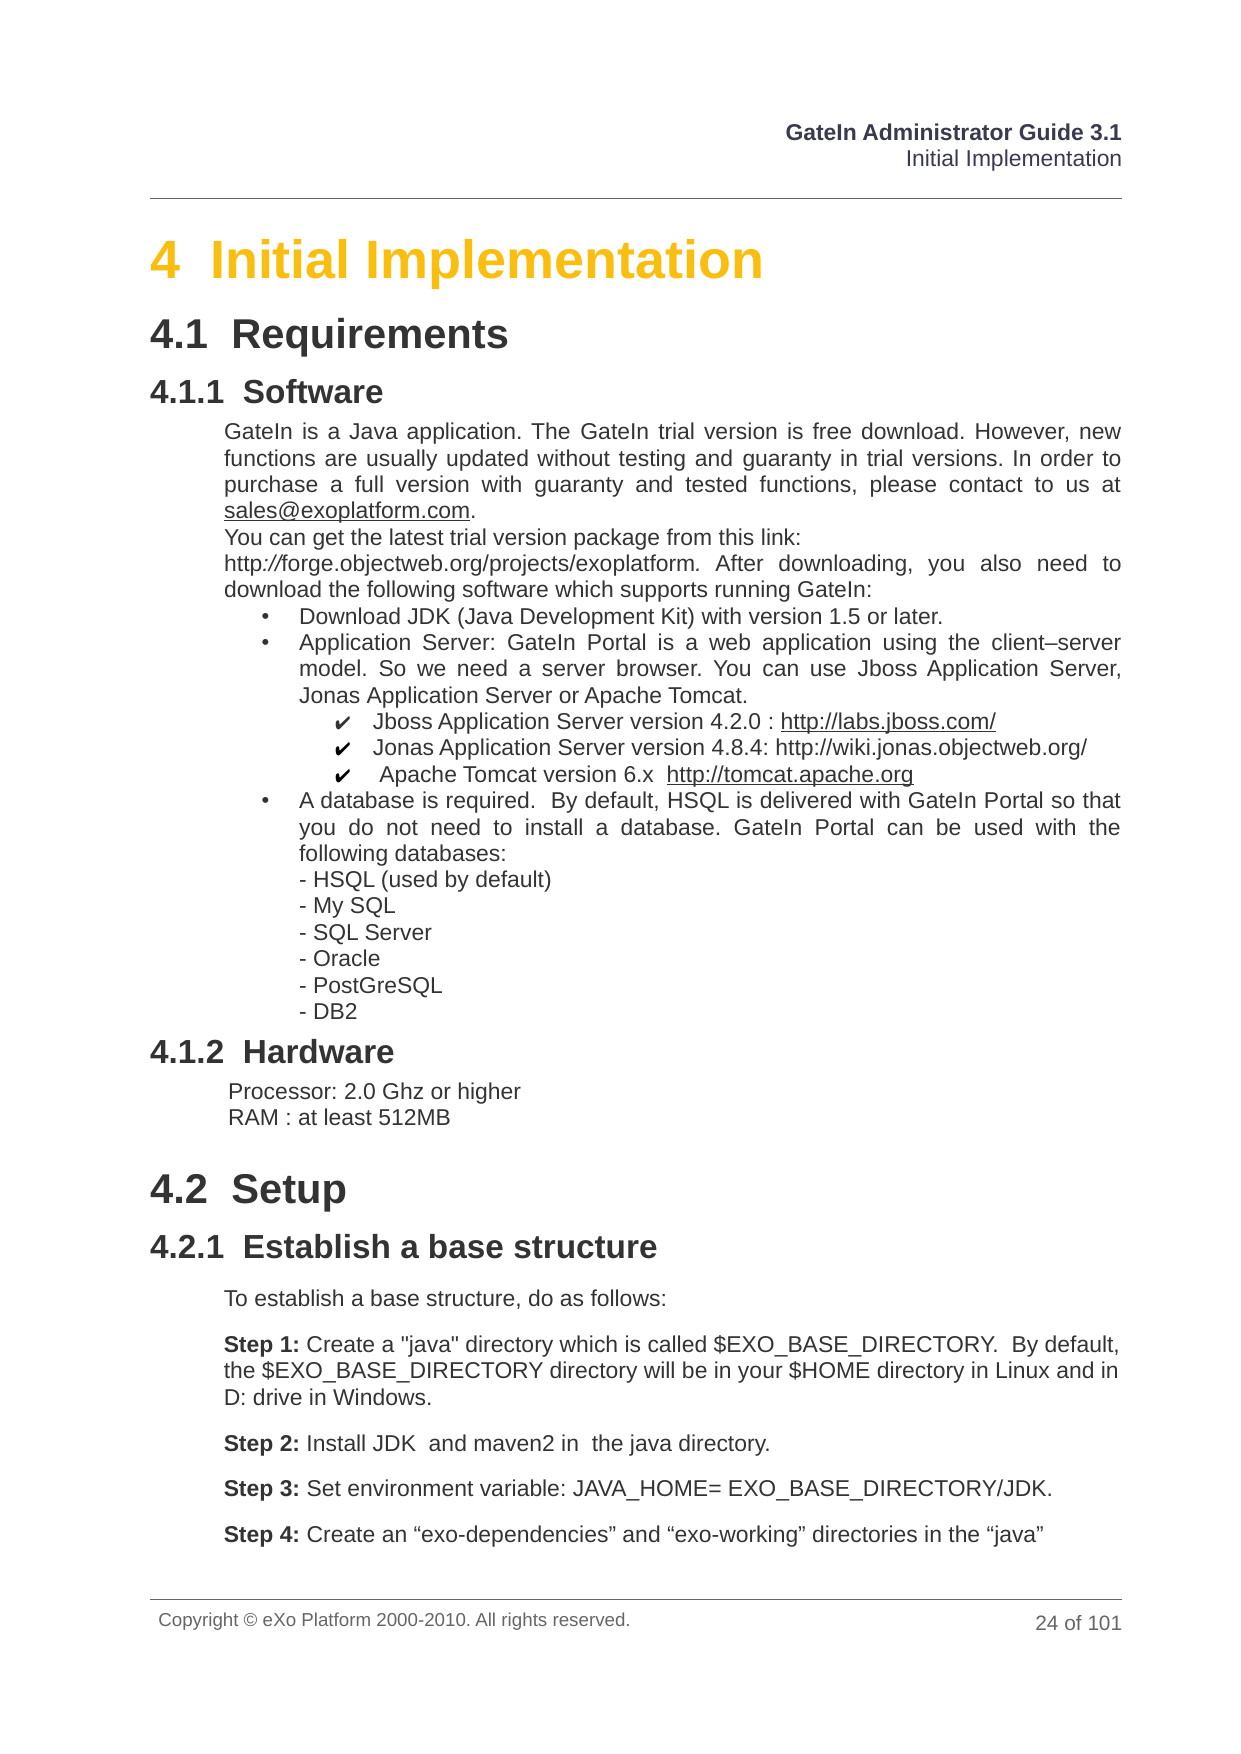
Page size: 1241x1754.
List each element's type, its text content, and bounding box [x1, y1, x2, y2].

list - DB2 [261, 998, 1122, 1024]
subtitle Hardware [150, 1032, 1122, 1070]
text Step 3: Set environment variable: JAVA_HOME= EXO_BASE_DIRECTORY/JDK. [150, 1475, 1122, 1502]
list Download JDK (Java Development Kit) with version 1.5 or later. [261, 603, 1122, 629]
text To establish a base structure, do as follows: [150, 1285, 1122, 1311]
subtitle Requirements [150, 309, 1122, 357]
list Jonas Application Server version 4.8.4: http://wiki.jonas.objectweb.org/ [335, 734, 1122, 761]
subtitle Establish a base structure [150, 1227, 1122, 1266]
list Processor: 2.0 Ghz or higher [152, 1078, 1122, 1104]
list - PostGreSQL [261, 972, 1122, 998]
list RAM : at least 512MB [152, 1104, 1122, 1130]
text http://forge.objectweb.org/projects/exoplatform. After downloading, you also need to download the following software which supports running GateIn: [224, 550, 1122, 603]
list Jboss Application Server version 4.2.0 : http://labs.jboss.com/ [335, 708, 1122, 734]
subtitle Software [150, 372, 1122, 411]
list Apache Tomcat version 6.x http://tomcat.apache.org [335, 761, 1122, 787]
subtitle Setup [150, 1164, 1122, 1212]
text Step 1: Create a "java" directory which is called $EXO_BASE_DIRECTORY. By default, the $EXO_BASE_DIRECTORY directory will be in your $HOME directory in Linux and in D: drive in Windows. [150, 1331, 1122, 1410]
list - HSQL (used by default) [261, 866, 1122, 892]
text Step 4: Create an “exo-dependencies” and “exo-working” directories in the “java” [150, 1521, 1122, 1547]
subtitle Initial Implementation [150, 228, 1122, 290]
list - Oracle [261, 945, 1122, 972]
list A database is required. By default, HSQL is delivered with GateIn Portal so that you do not need to install a database. GateIn Portal can be used with the following databases: [261, 787, 1122, 866]
list - My SQL [261, 892, 1122, 919]
list - SQL Server [261, 919, 1122, 945]
text Step 2: Install JDK and maven2 in the java directory. [150, 1429, 1122, 1456]
text You can get the latest trial version package from this link: [224, 523, 1122, 550]
text GateIn is a Java application. The GateIn trial version is free download. However, new functions are usually updated without testing and guaranty in trial versions. In order to purchase a full version with guaranty and tested functions, please contact to us at sales@exoplatform.com. [224, 418, 1122, 523]
list Application Server: GateIn Portal is a web application using the client–server model. So we need a server browser. You can use Jboss Application Server, Jonas Application Server or Apache Tomcat. [261, 629, 1122, 708]
